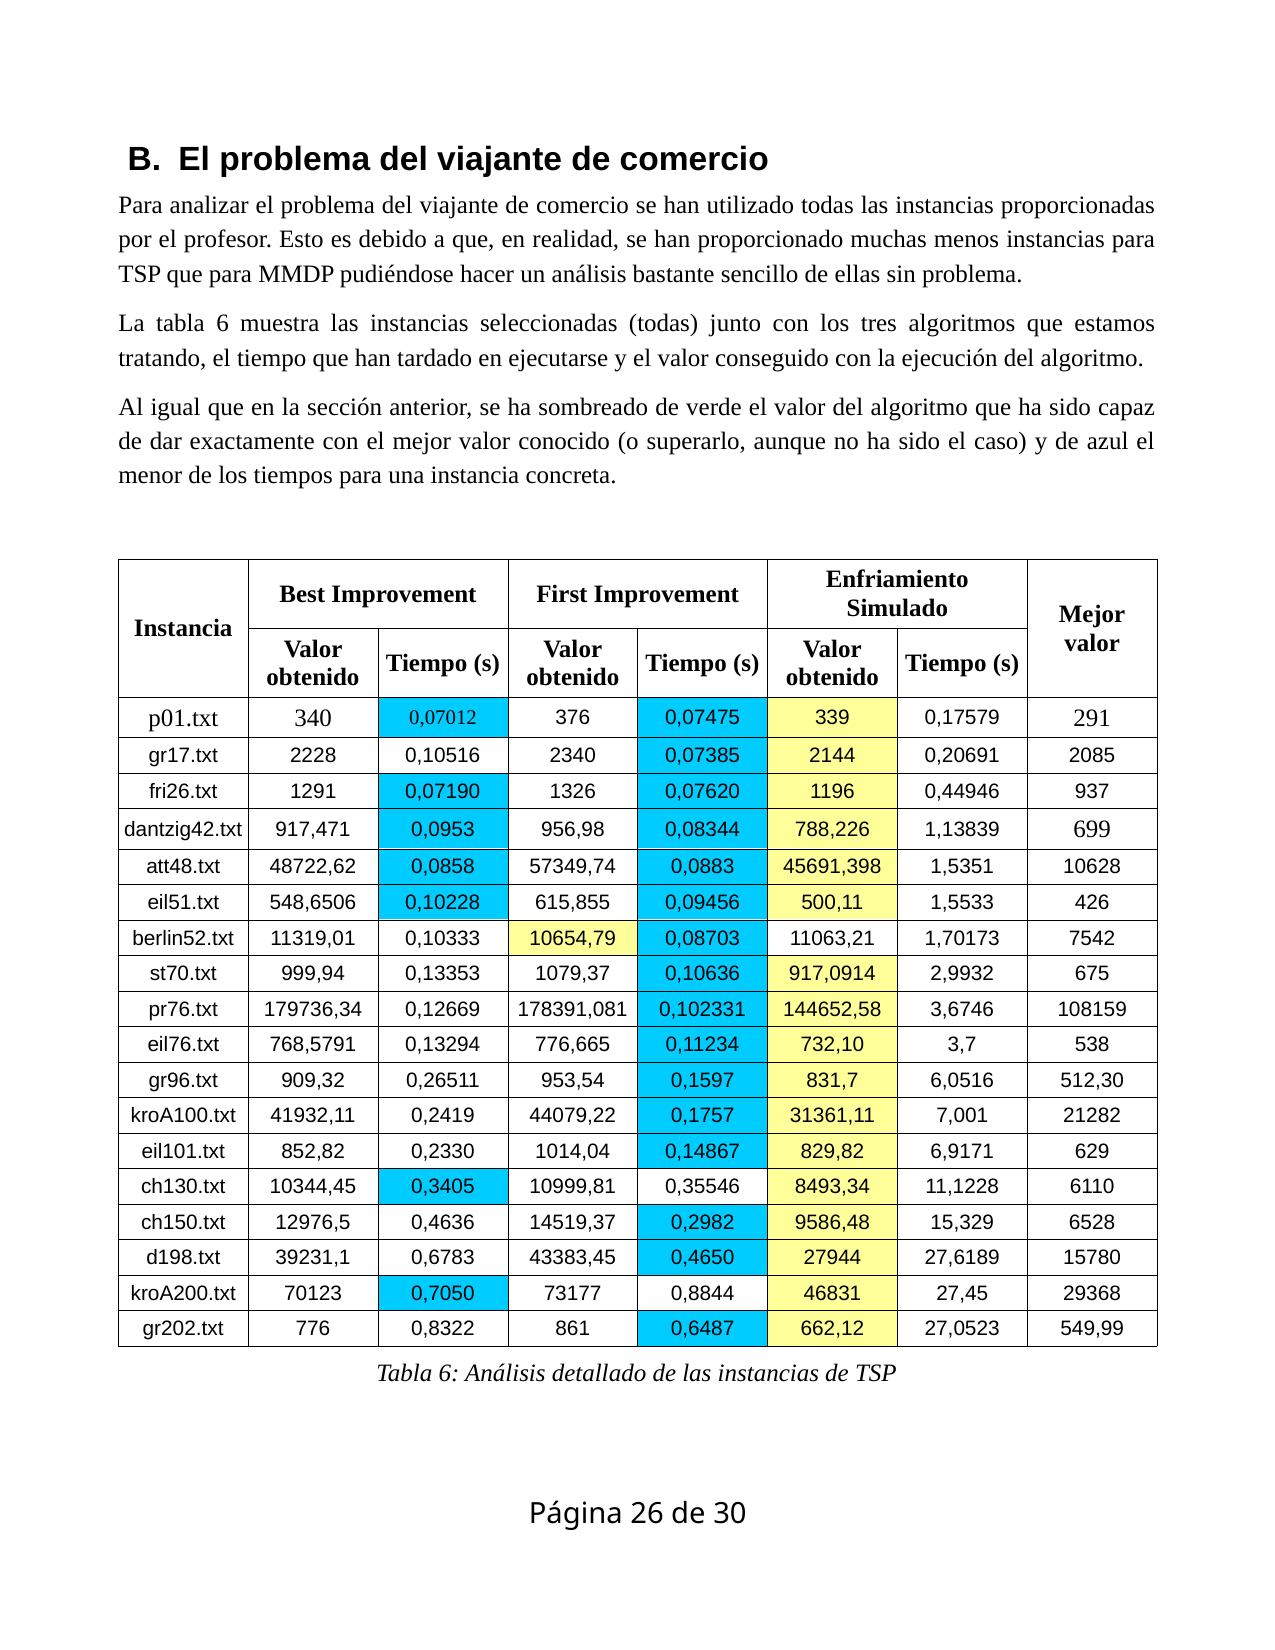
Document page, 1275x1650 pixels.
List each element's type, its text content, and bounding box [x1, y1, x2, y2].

table_cell 1,70173 [898, 921, 1027, 955]
table_cell 0,1757 [638, 1098, 767, 1133]
table_cell 45691,398 [768, 850, 897, 884]
table_cell 1291 [249, 774, 378, 808]
table_cell 9586,48 [768, 1205, 897, 1239]
table_cell 6,9171 [898, 1134, 1027, 1168]
table_cell 0,07012 [379, 698, 508, 737]
table_cell 15,329 [898, 1205, 1027, 1239]
table_cell st70.txt [119, 956, 248, 991]
table_cell ch150.txt [119, 1205, 248, 1239]
table_cell 6528 [1028, 1205, 1157, 1239]
table_cell 0,12669 [379, 992, 508, 1026]
table_cell 0,0858 [379, 850, 508, 884]
table_cell 1196 [768, 774, 897, 808]
table_cell kroA100.txt [119, 1098, 248, 1133]
table_cell 0,07475 [638, 698, 767, 737]
table_cell 11063,21 [768, 921, 897, 955]
table_cell 512,30 [1028, 1063, 1157, 1097]
table_cell 43383,45 [509, 1240, 637, 1275]
table_cell 0,13353 [379, 956, 508, 991]
table_cell 0,09456 [638, 885, 767, 919]
table_cell 10344,45 [249, 1169, 378, 1204]
table_cell Tiempo (s) [379, 629, 508, 697]
table_cell 376 [509, 698, 637, 737]
table_cell 0,20691 [898, 738, 1027, 773]
table_cell dantzig42.txt [119, 809, 248, 848]
table_cell 0,0953 [379, 809, 508, 848]
table_cell 179736,34 [249, 992, 378, 1026]
table_cell 909,32 [249, 1063, 378, 1097]
table_cell 675 [1028, 956, 1157, 991]
table_cell 0,44946 [898, 774, 1027, 808]
table_cell eil101.txt [119, 1134, 248, 1168]
table_cell 41932,11 [249, 1098, 378, 1133]
table_cell fri26.txt [119, 774, 248, 808]
table_cell 0,17579 [898, 698, 1027, 737]
table_cell 548,6506 [249, 885, 378, 919]
table_cell 937 [1028, 774, 1157, 808]
table_cell 956,98 [509, 809, 637, 848]
table_cell 0,6487 [638, 1311, 767, 1346]
table_cell 339 [768, 698, 897, 737]
table_cell 7542 [1028, 921, 1157, 955]
table_cell gr202.txt [119, 1311, 248, 1346]
table_cell 0,11234 [638, 1027, 767, 1062]
table_cell 829,82 [768, 1134, 897, 1168]
table_cell 699 [1028, 809, 1157, 848]
table_cell 0,10333 [379, 921, 508, 955]
table_cell 0,07190 [379, 774, 508, 808]
table_cell eil76.txt [119, 1027, 248, 1062]
table_cell 291 [1028, 698, 1157, 737]
table_cell Valor obtenido [768, 629, 897, 697]
table_cell gr96.txt [119, 1063, 248, 1097]
subtitle El problema del viajante de comercio [118, 139, 1157, 178]
table_cell 0,102331 [638, 992, 767, 1026]
table_cell kroA200.txt [119, 1276, 248, 1310]
table_cell 0,07385 [638, 738, 767, 773]
table_cell 0,0883 [638, 850, 767, 884]
table_header Mejor valor [1028, 560, 1157, 697]
table_cell 999,94 [249, 956, 378, 991]
table_cell 615,855 [509, 885, 637, 919]
table_cell 15780 [1028, 1240, 1157, 1275]
table_cell 1079,37 [509, 956, 637, 991]
table_cell 768,5791 [249, 1027, 378, 1062]
table_cell 2,9932 [898, 956, 1027, 991]
table_cell eil51.txt [119, 885, 248, 919]
table_cell Valor obtenido [249, 629, 378, 697]
table_cell 3,6746 [898, 992, 1027, 1026]
table_cell 10628 [1028, 850, 1157, 884]
table_cell Tiempo (s) [638, 629, 767, 697]
table_cell p01.txt [119, 698, 248, 737]
table_cell 0,3405 [379, 1169, 508, 1204]
table_cell 0,1597 [638, 1063, 767, 1097]
table_cell d198.txt [119, 1240, 248, 1275]
table_cell 11319,01 [249, 921, 378, 955]
table_cell gr17.txt [119, 738, 248, 773]
table_cell 0,8322 [379, 1311, 508, 1346]
table_cell 776,665 [509, 1027, 637, 1062]
table_cell 0,2419 [379, 1098, 508, 1133]
table_cell 732,10 [768, 1027, 897, 1062]
table_cell 0,2330 [379, 1134, 508, 1168]
table_cell 1,5533 [898, 885, 1027, 919]
table_cell 27,45 [898, 1276, 1027, 1310]
table_cell 8493,34 [768, 1169, 897, 1204]
table_header Instancia [119, 560, 248, 697]
table_cell 12976,5 [249, 1205, 378, 1239]
table_cell 629 [1028, 1134, 1157, 1168]
table_cell Tiempo (s) [898, 629, 1027, 697]
table_cell 6,0516 [898, 1063, 1027, 1097]
table_cell 2144 [768, 738, 897, 773]
table_cell 108159 [1028, 992, 1157, 1026]
table_cell 0,08344 [638, 809, 767, 848]
table_cell 776 [249, 1311, 378, 1346]
table_header First Improvement [509, 560, 767, 628]
table_cell 788,226 [768, 809, 897, 848]
table_cell 48722,62 [249, 850, 378, 884]
table_cell 10999,81 [509, 1169, 637, 1204]
table_cell 0,10516 [379, 738, 508, 773]
table_cell 27,0523 [898, 1311, 1027, 1346]
table_cell 953,54 [509, 1063, 637, 1097]
table_cell 21282 [1028, 1098, 1157, 1133]
table_cell 3,7 [898, 1027, 1027, 1062]
table_cell 0,08703 [638, 921, 767, 955]
table_cell 46831 [768, 1276, 897, 1310]
table_cell 0,14867 [638, 1134, 767, 1168]
table_cell 0,35546 [638, 1169, 767, 1204]
table_cell 0,10228 [379, 885, 508, 919]
text Para analizar el problema del viajante de comercio se han utilizado todas las instancias proporcionadas por el profesor. Esto es debido a que, en realidad, se han proporcionado muchas menos instancias para TSP que para MMDP pudiéndose hacer un análisis bastante sencillo de ellas sin problema. [118, 190, 1157, 288]
table_cell Valor obtenido [509, 629, 637, 697]
table_header Best Improvement [249, 560, 508, 628]
table_cell 31361,11 [768, 1098, 897, 1133]
table_cell 1326 [509, 774, 637, 808]
table_cell 0,4650 [638, 1240, 767, 1275]
table_cell 0,10636 [638, 956, 767, 991]
table_cell 10654,79 [509, 921, 637, 955]
table_cell berlin52.txt [119, 921, 248, 955]
table_cell 0,07620 [638, 774, 767, 808]
table_cell 44079,22 [509, 1098, 637, 1133]
table_cell 0,26511 [379, 1063, 508, 1097]
table_cell 852,82 [249, 1134, 378, 1168]
table_cell 57349,74 [509, 850, 637, 884]
table_cell pr76.txt [119, 992, 248, 1026]
table_cell 0,7050 [379, 1276, 508, 1310]
table_cell 0,8844 [638, 1276, 767, 1310]
table_cell 73177 [509, 1276, 637, 1310]
table_cell 27944 [768, 1240, 897, 1275]
table_cell 917,471 [249, 809, 378, 848]
table_cell 2340 [509, 738, 637, 773]
table_cell att48.txt [119, 850, 248, 884]
table_cell 144652,58 [768, 992, 897, 1026]
table_cell 861 [509, 1311, 637, 1346]
table_cell 0,2982 [638, 1205, 767, 1239]
table_cell 500,11 [768, 885, 897, 919]
text La tabla 6 muestra las instancias seleccionadas (todas) junto con los tres algoritmos que estamos tratando, el tiempo que han tardado en ejecutarse y el valor conseguido con la ejecución del algoritmo. [118, 308, 1157, 371]
table_cell 340 [249, 698, 378, 737]
table_cell 917,0914 [768, 956, 897, 991]
table_cell 2228 [249, 738, 378, 773]
table_cell 14519,37 [509, 1205, 637, 1239]
table_cell 0,4636 [379, 1205, 508, 1239]
table_cell ch130.txt [119, 1169, 248, 1204]
text Tabla 6: Análisis detallado de las instancias de TSP [118, 1358, 1157, 1387]
table_header Enfriamiento Simulado [768, 560, 1027, 628]
table_cell 70123 [249, 1276, 378, 1310]
text Al igual que en la sección anterior, se ha sombreado de verde el valor del algoritmo que ha sido capaz de dar exactamente con el mejor valor conocido (o superarlo, aunque no ha sido el caso) y de azul el menor de los tiempos para una instancia concreta. [118, 392, 1157, 489]
table_cell 538 [1028, 1027, 1157, 1062]
table_cell 6110 [1028, 1169, 1157, 1204]
table_cell 1,5351 [898, 850, 1027, 884]
table_cell 1,13839 [898, 809, 1027, 848]
table_cell 549,99 [1028, 1311, 1157, 1346]
table_cell 29368 [1028, 1276, 1157, 1310]
table_cell 1014,04 [509, 1134, 637, 1168]
table_cell 39231,1 [249, 1240, 378, 1275]
table_cell 0,13294 [379, 1027, 508, 1062]
table_cell 0,6783 [379, 1240, 508, 1275]
table_cell 831,7 [768, 1063, 897, 1097]
table_cell 11,1228 [898, 1169, 1027, 1204]
table_cell 2085 [1028, 738, 1157, 773]
table_cell 178391,081 [509, 992, 637, 1026]
table_cell 27,6189 [898, 1240, 1027, 1275]
table_cell 426 [1028, 885, 1157, 919]
table_cell 662,12 [768, 1311, 897, 1346]
table_cell 7,001 [898, 1098, 1027, 1133]
